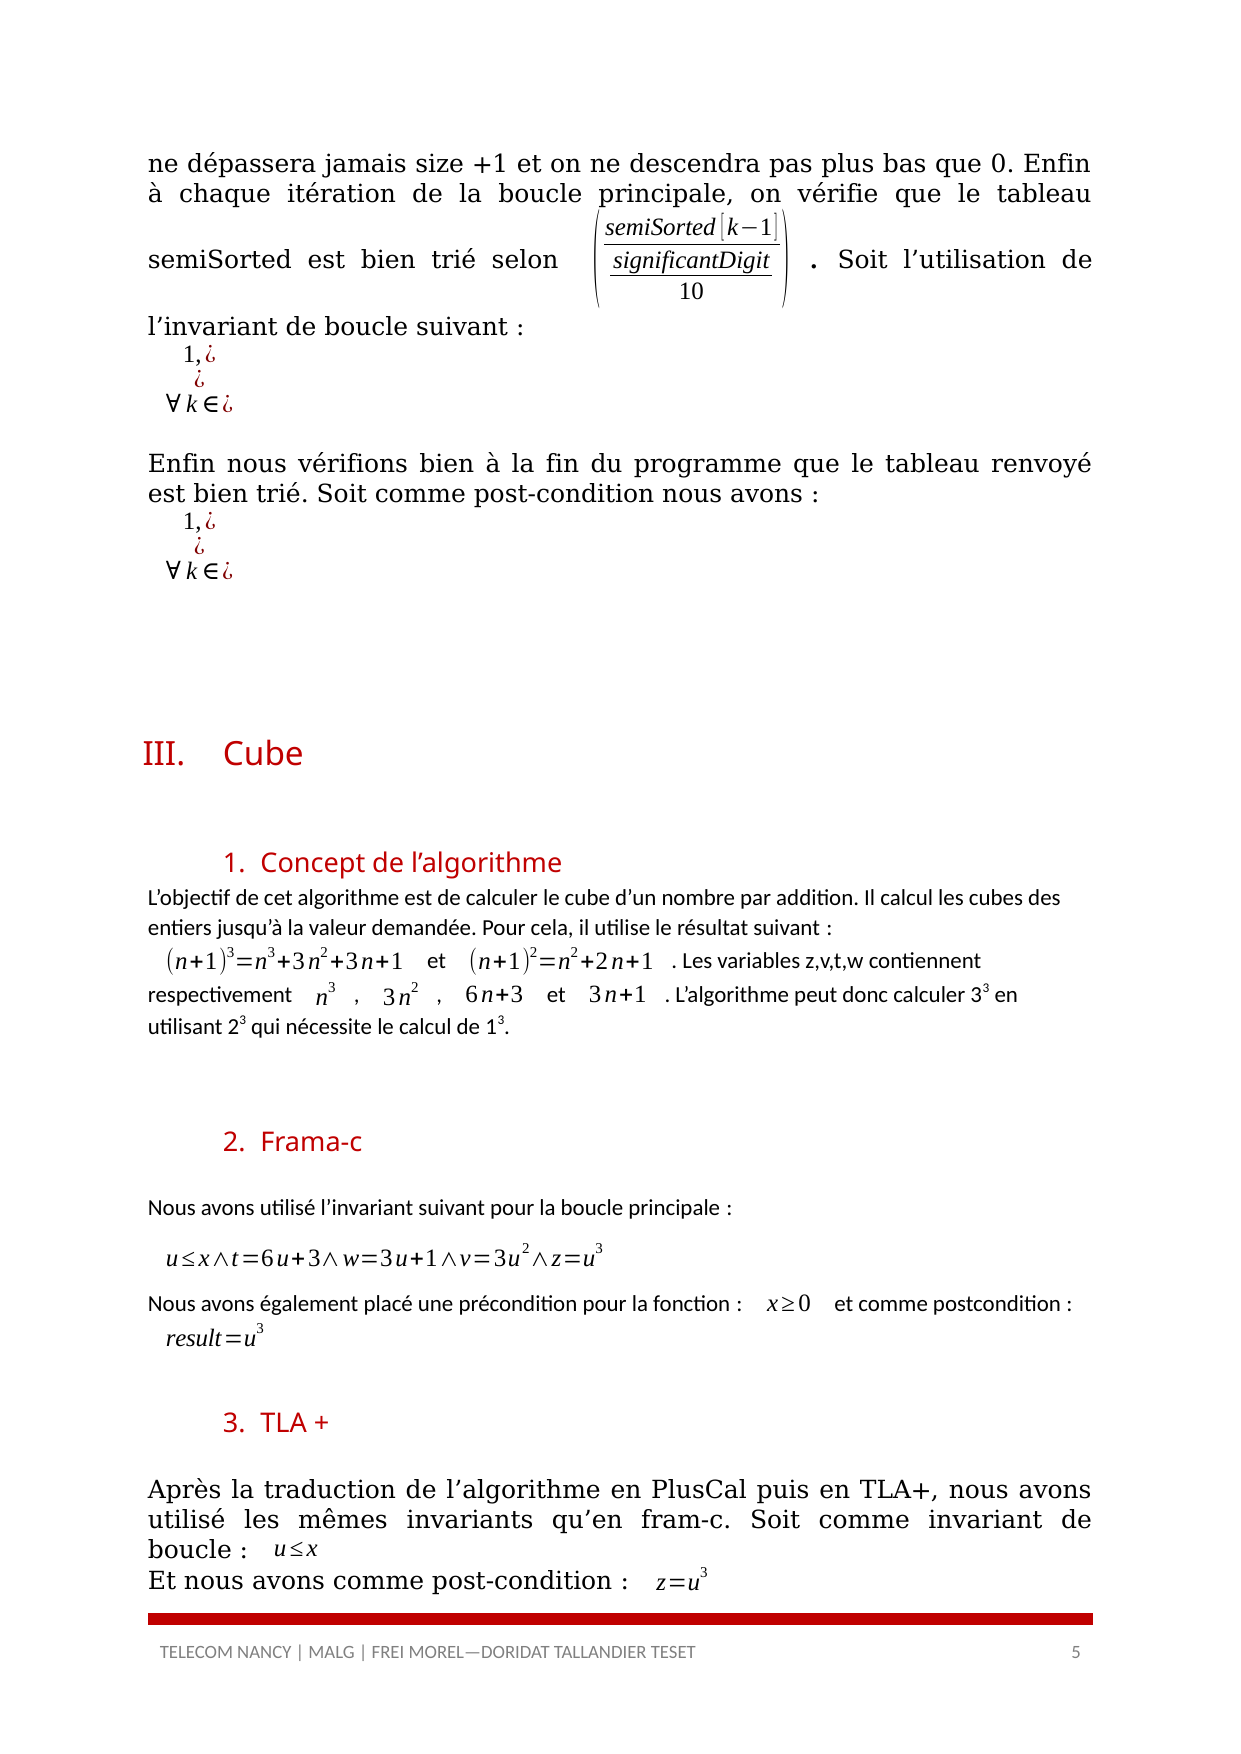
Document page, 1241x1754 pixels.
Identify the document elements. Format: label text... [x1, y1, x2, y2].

text La première étape à été de traduire l’algorithme du langage C en PlusCal. Une fois cette étape réalisé, TLA toolbox nous renvoyé un algorithme e TLA+. Pour la vérification nous avons utilisé les invariants suivant : . En effet peu importe x, on parcourt le tableau donc on ne dépassera jamais size +1 et on ne descendra pas plus bas que 0. Enfin à chaque itération de la boucle principale, on vérifie que le tableau semiSorted est bien trié selon . Soit l’utilisation de l’invariant de boucle suivant : [148, 148, 1093, 340]
text Nous avons utilisé l’invariant suivant pour la boucle principale : [148, 1193, 1093, 1221]
text Enfin nous vérifions bien à la fin du programme que le tableau renvoyé est bien trié. Soit comme post-condition nous avons : [148, 448, 1093, 508]
list Cube [185, 730, 1093, 776]
text Après la traduction de l’algorithme en PlusCal puis en TLA+, nous avons utilisé les mêmes invariants qu’en fram-c. Soit comme invariant de boucle : [148, 1474, 1093, 1564]
text Et nous avons comme post-condition : [148, 1564, 1093, 1595]
list Concept de l’algorithme [223, 843, 1093, 880]
list TLA + [223, 1404, 1093, 1441]
text Nous avons également placé une précondition pour la fonction : et comme postcondition : [148, 1289, 1093, 1351]
list Frama-c [223, 1123, 1093, 1160]
text L’objectif de cet algorithme est de calculer le cube d’un nombre par addition. Il calcul les cubes des entiers jusqu’à la valeur demandée. Pour cela, il utilise le résultat suivant : et . Les variables z,v,t,w contiennent respectivement , , et . L’algorithme peut donc calculer 33 en utilisant 23 qui nécessite le calcul de 13. [148, 883, 1093, 1040]
